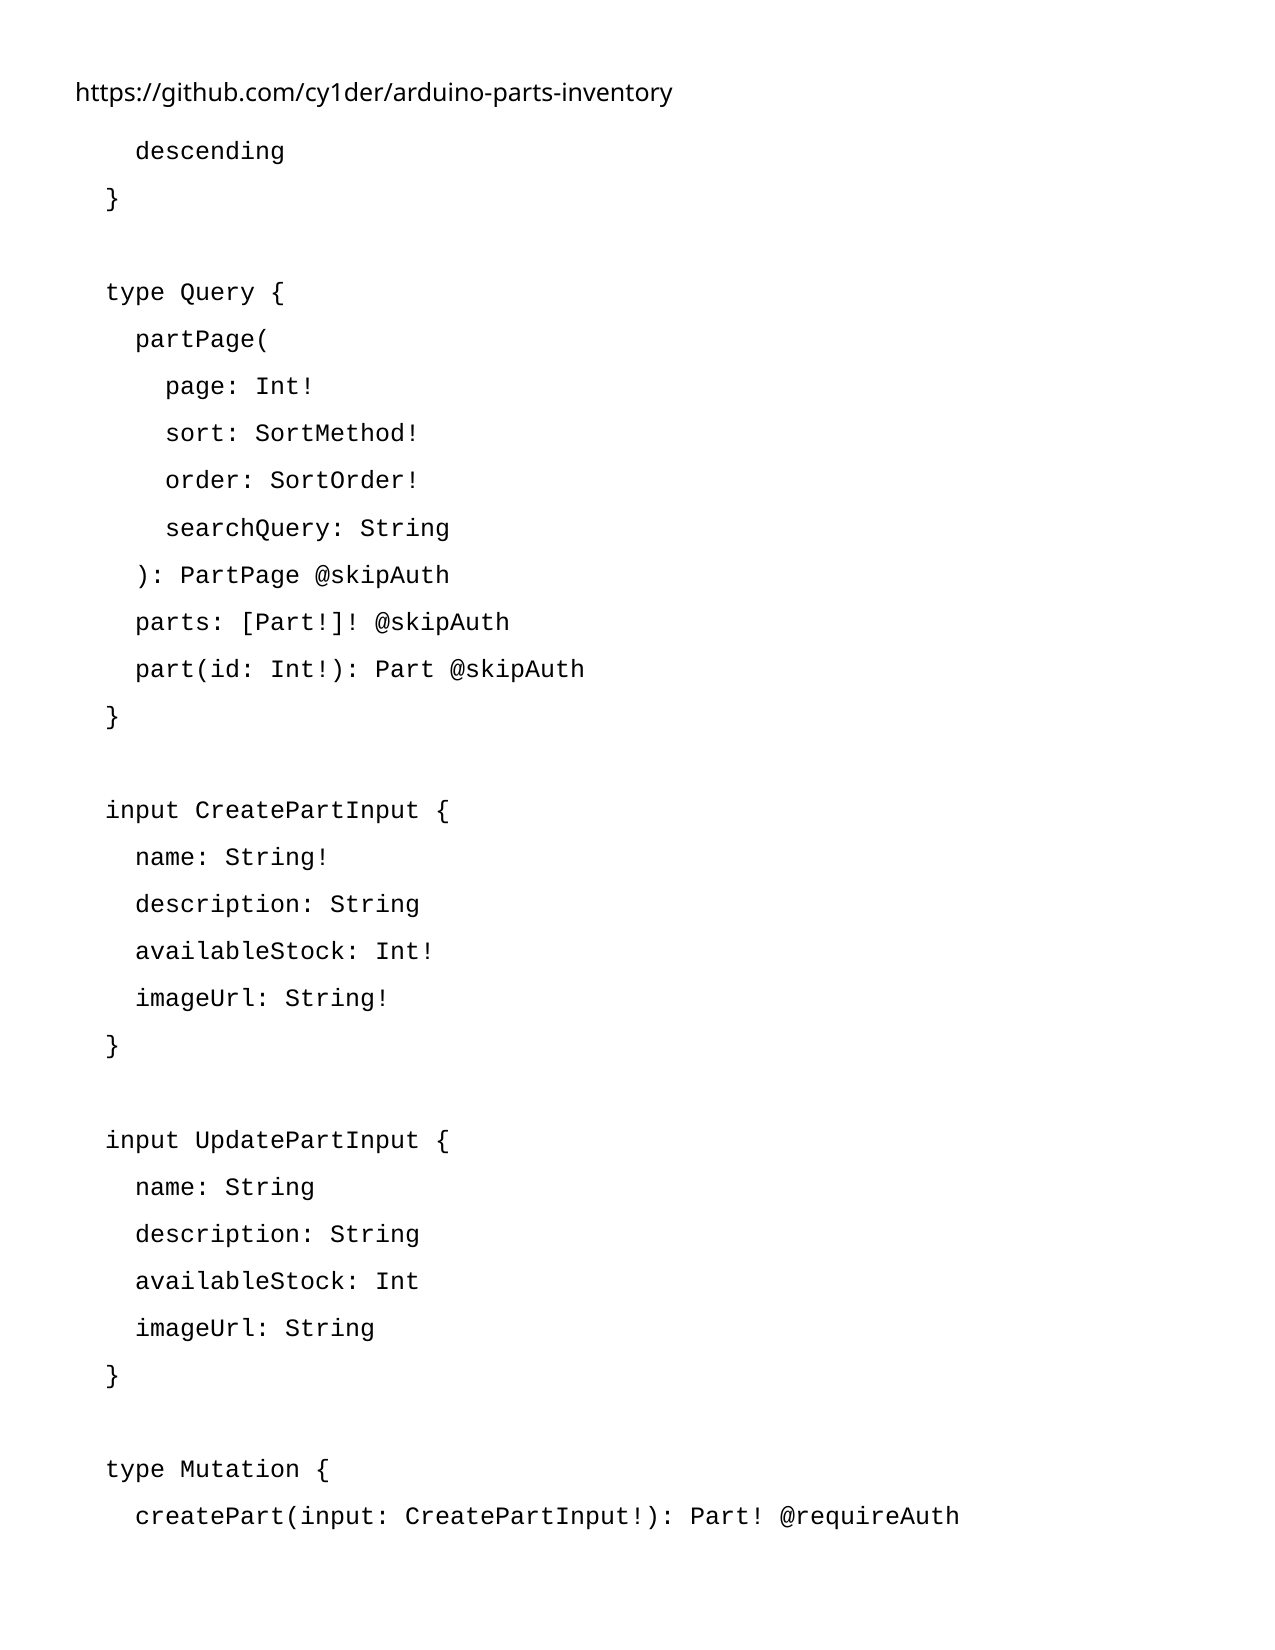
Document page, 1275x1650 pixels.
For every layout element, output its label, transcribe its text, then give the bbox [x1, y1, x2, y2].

text type Query { [75, 280, 1200, 308]
text } [75, 703, 1200, 732]
text description: String [75, 892, 1200, 920]
text sort: SortMethod! [75, 421, 1200, 449]
text input CreatePartInput { [75, 798, 1200, 826]
text descending [75, 138, 1200, 167]
text name: String [75, 1174, 1200, 1203]
text availableStock: Int [75, 1268, 1200, 1297]
text description: String [75, 1221, 1200, 1250]
text type Mutation { [75, 1457, 1200, 1485]
text availableStock: Int! [75, 939, 1200, 967]
text imageUrl: String! [75, 986, 1200, 1014]
text searchQuery: String [75, 515, 1200, 543]
text part(id: Int!): Part @skipAuth [75, 656, 1200, 685]
text } [75, 1363, 1200, 1391]
text createPart(input: CreatePartInput!): Part! @requireAuth [75, 1504, 1200, 1532]
text order: SortOrder! [75, 468, 1200, 496]
text parts: [Part!]! @skipAuth [75, 609, 1200, 638]
text page: Int! [75, 374, 1200, 402]
text name: String! [75, 845, 1200, 873]
text } [75, 1033, 1200, 1061]
text } [75, 186, 1200, 214]
text imageUrl: String [75, 1316, 1200, 1344]
text partPage( [75, 327, 1200, 355]
text ): PartPage @skipAuth [75, 562, 1200, 591]
text input UpdatePartInput { [75, 1127, 1200, 1156]
